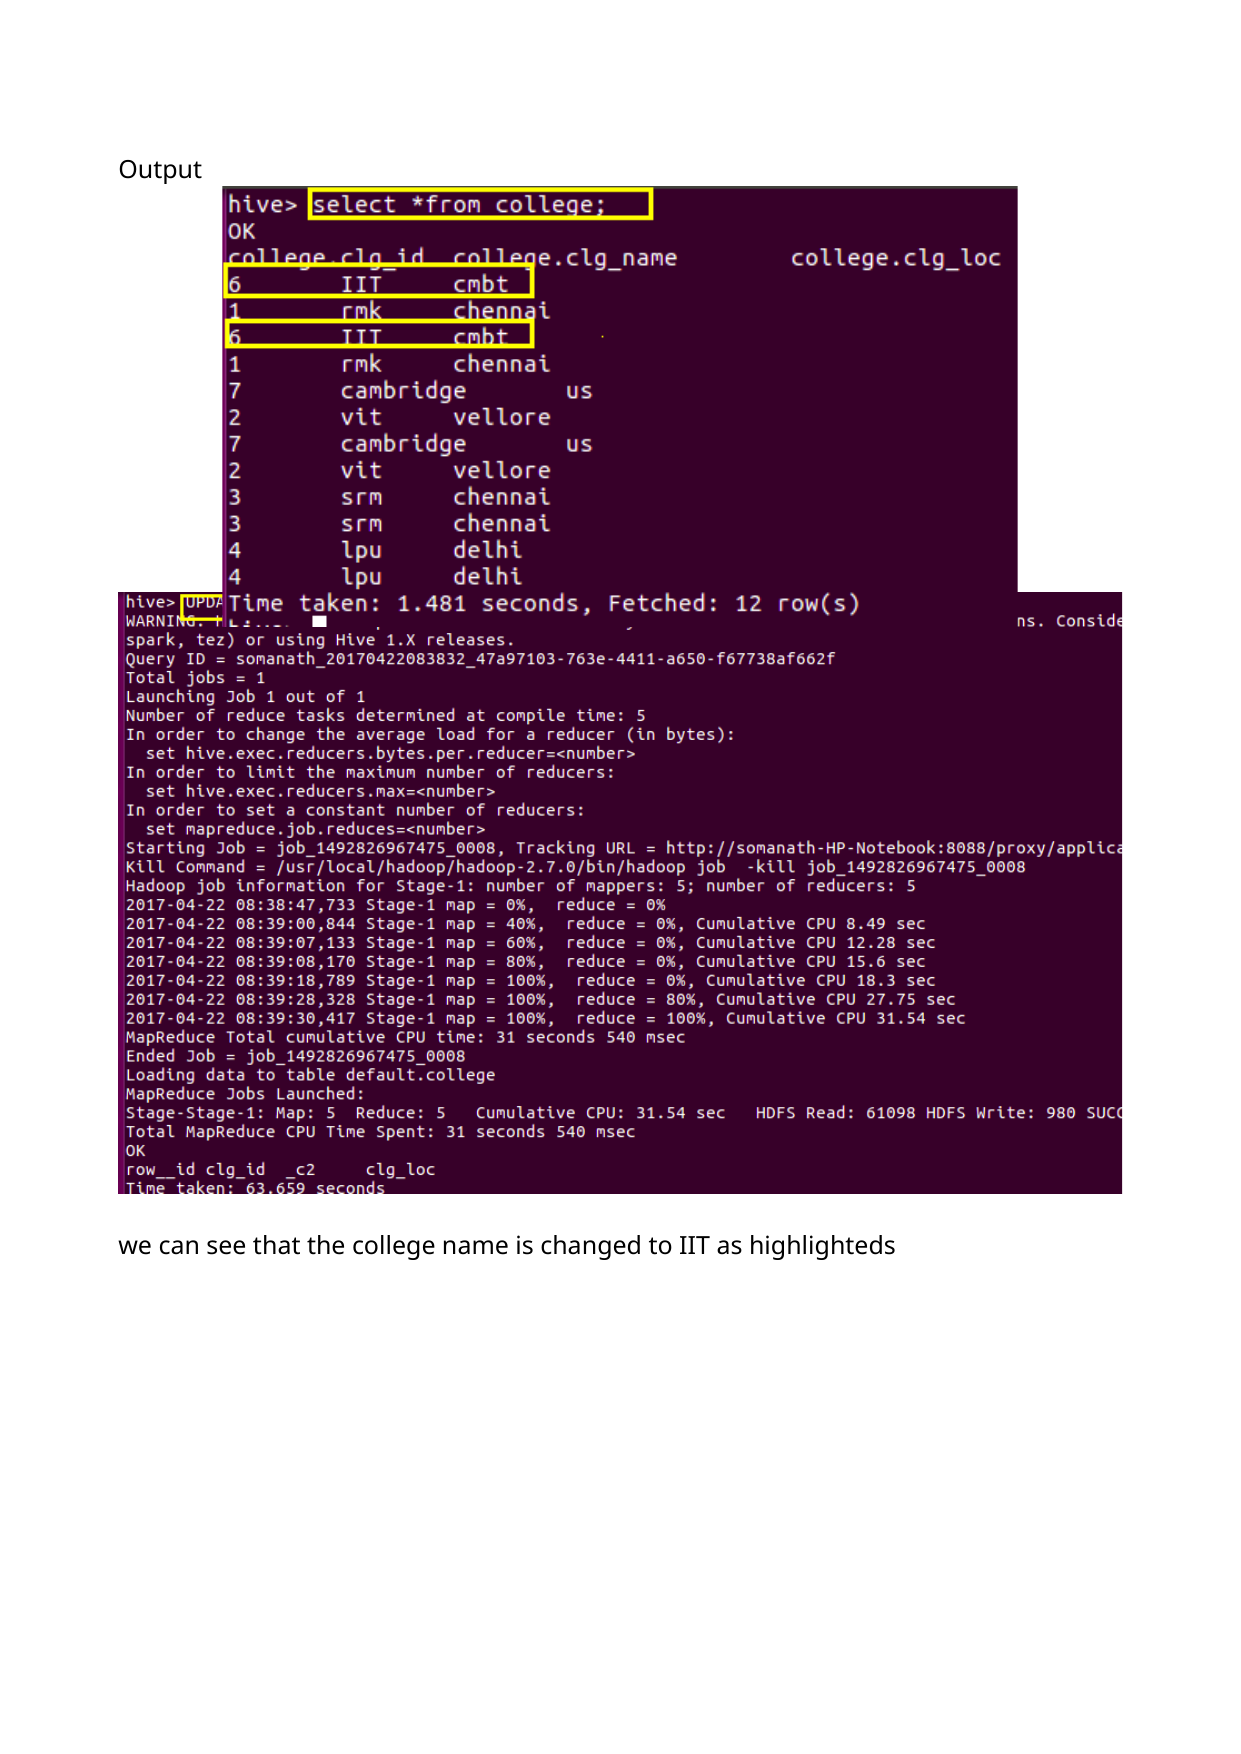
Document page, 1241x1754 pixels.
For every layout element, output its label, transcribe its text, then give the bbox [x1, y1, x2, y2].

picture [118, 186, 1123, 1194]
text we can see that the college name is changed to IIT as highlighteds [118, 1228, 1122, 1262]
text Output [118, 152, 1122, 186]
